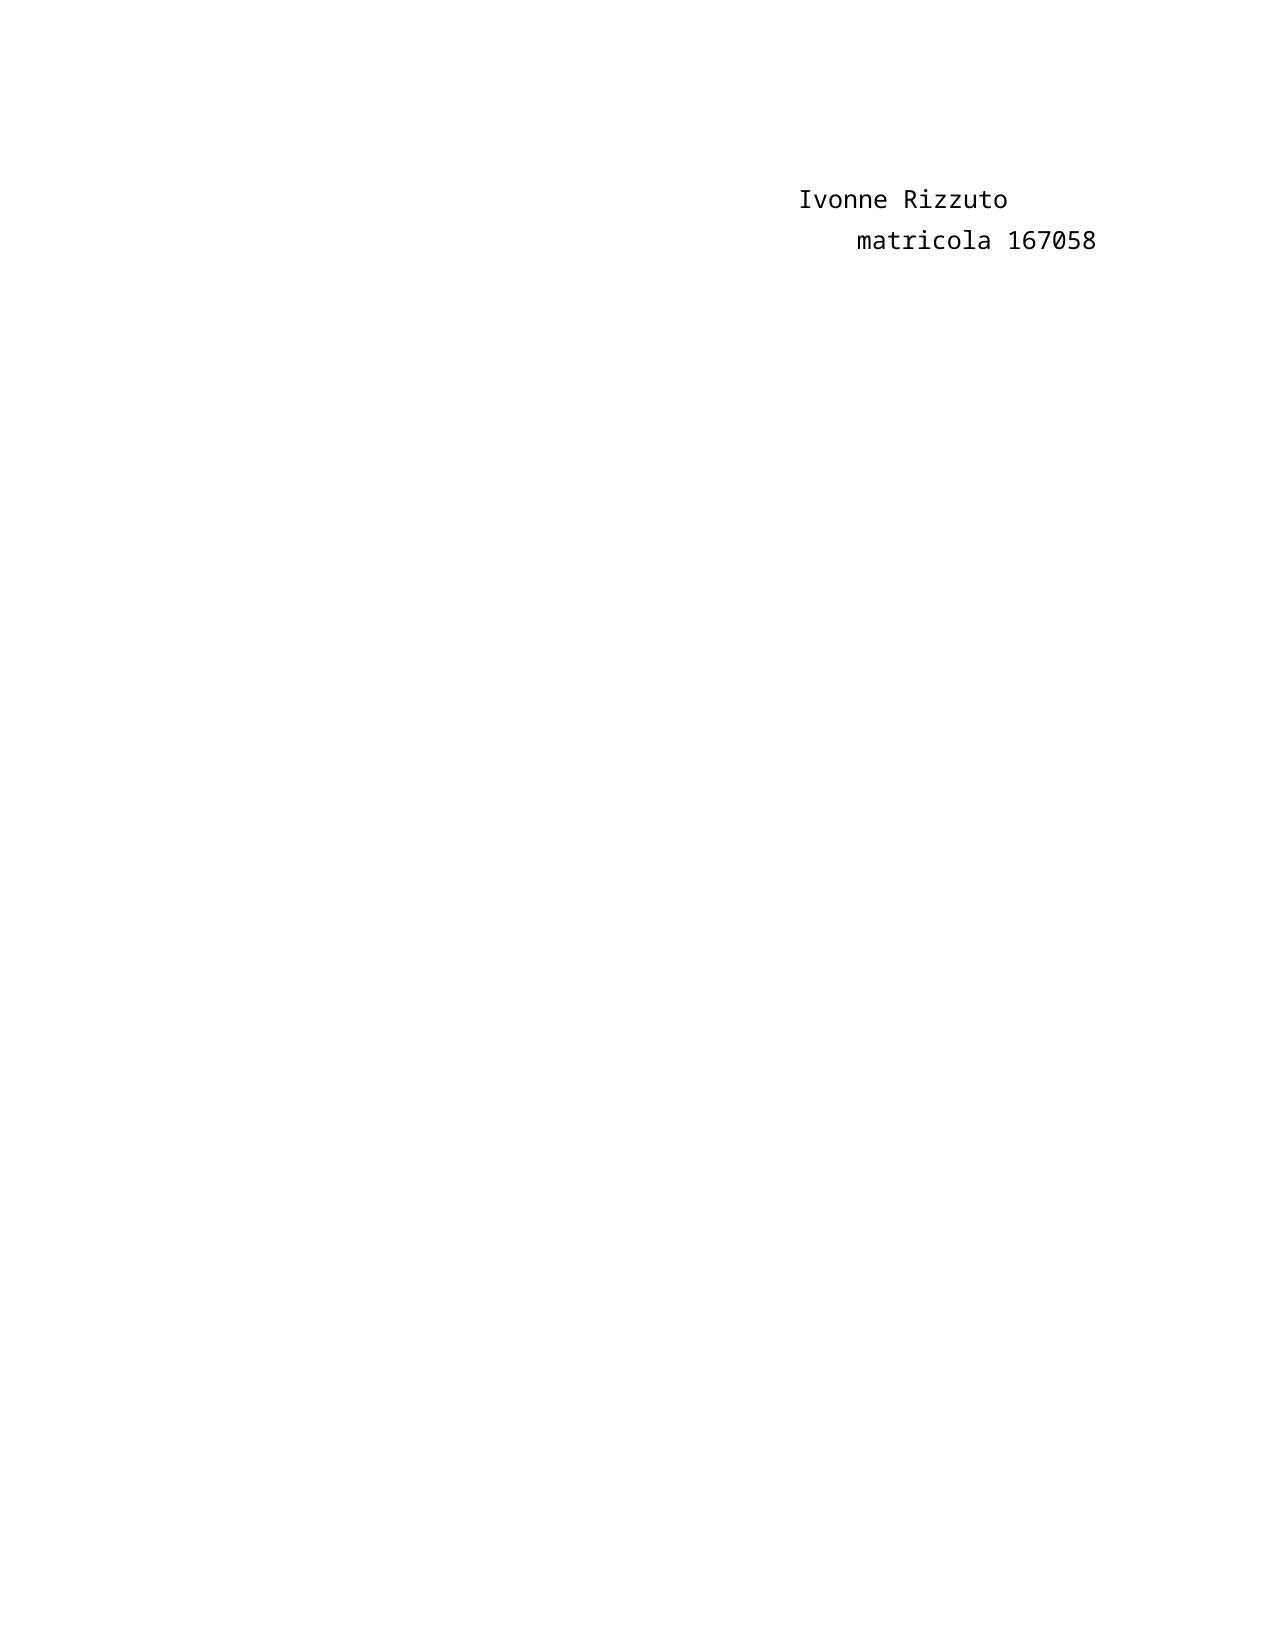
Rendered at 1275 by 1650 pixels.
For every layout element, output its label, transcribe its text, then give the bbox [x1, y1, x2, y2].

text Ivonne Rizzuto [118, 182, 1157, 216]
text matricola 167058 [118, 222, 1157, 257]
